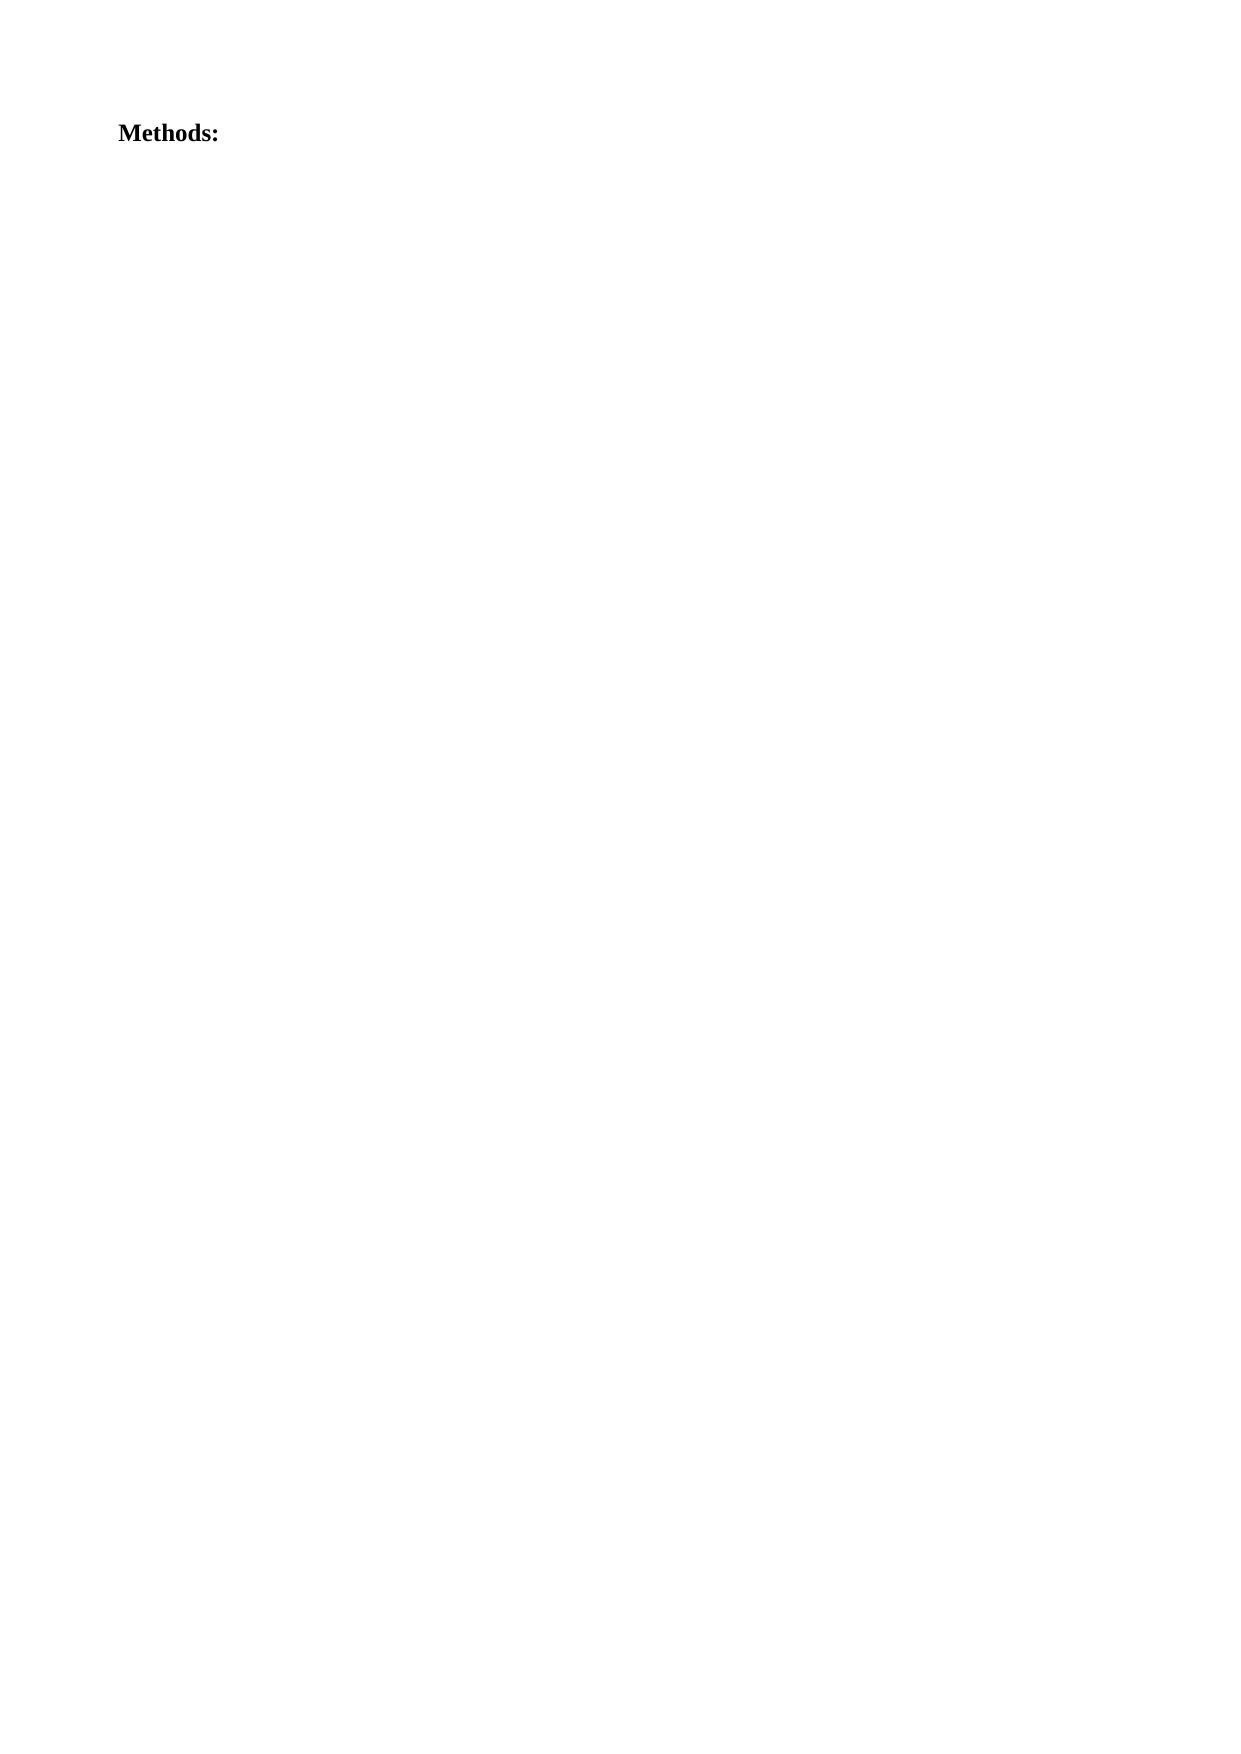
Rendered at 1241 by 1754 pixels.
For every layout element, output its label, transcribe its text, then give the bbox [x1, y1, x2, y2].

text Methods: [118, 118, 1122, 147]
